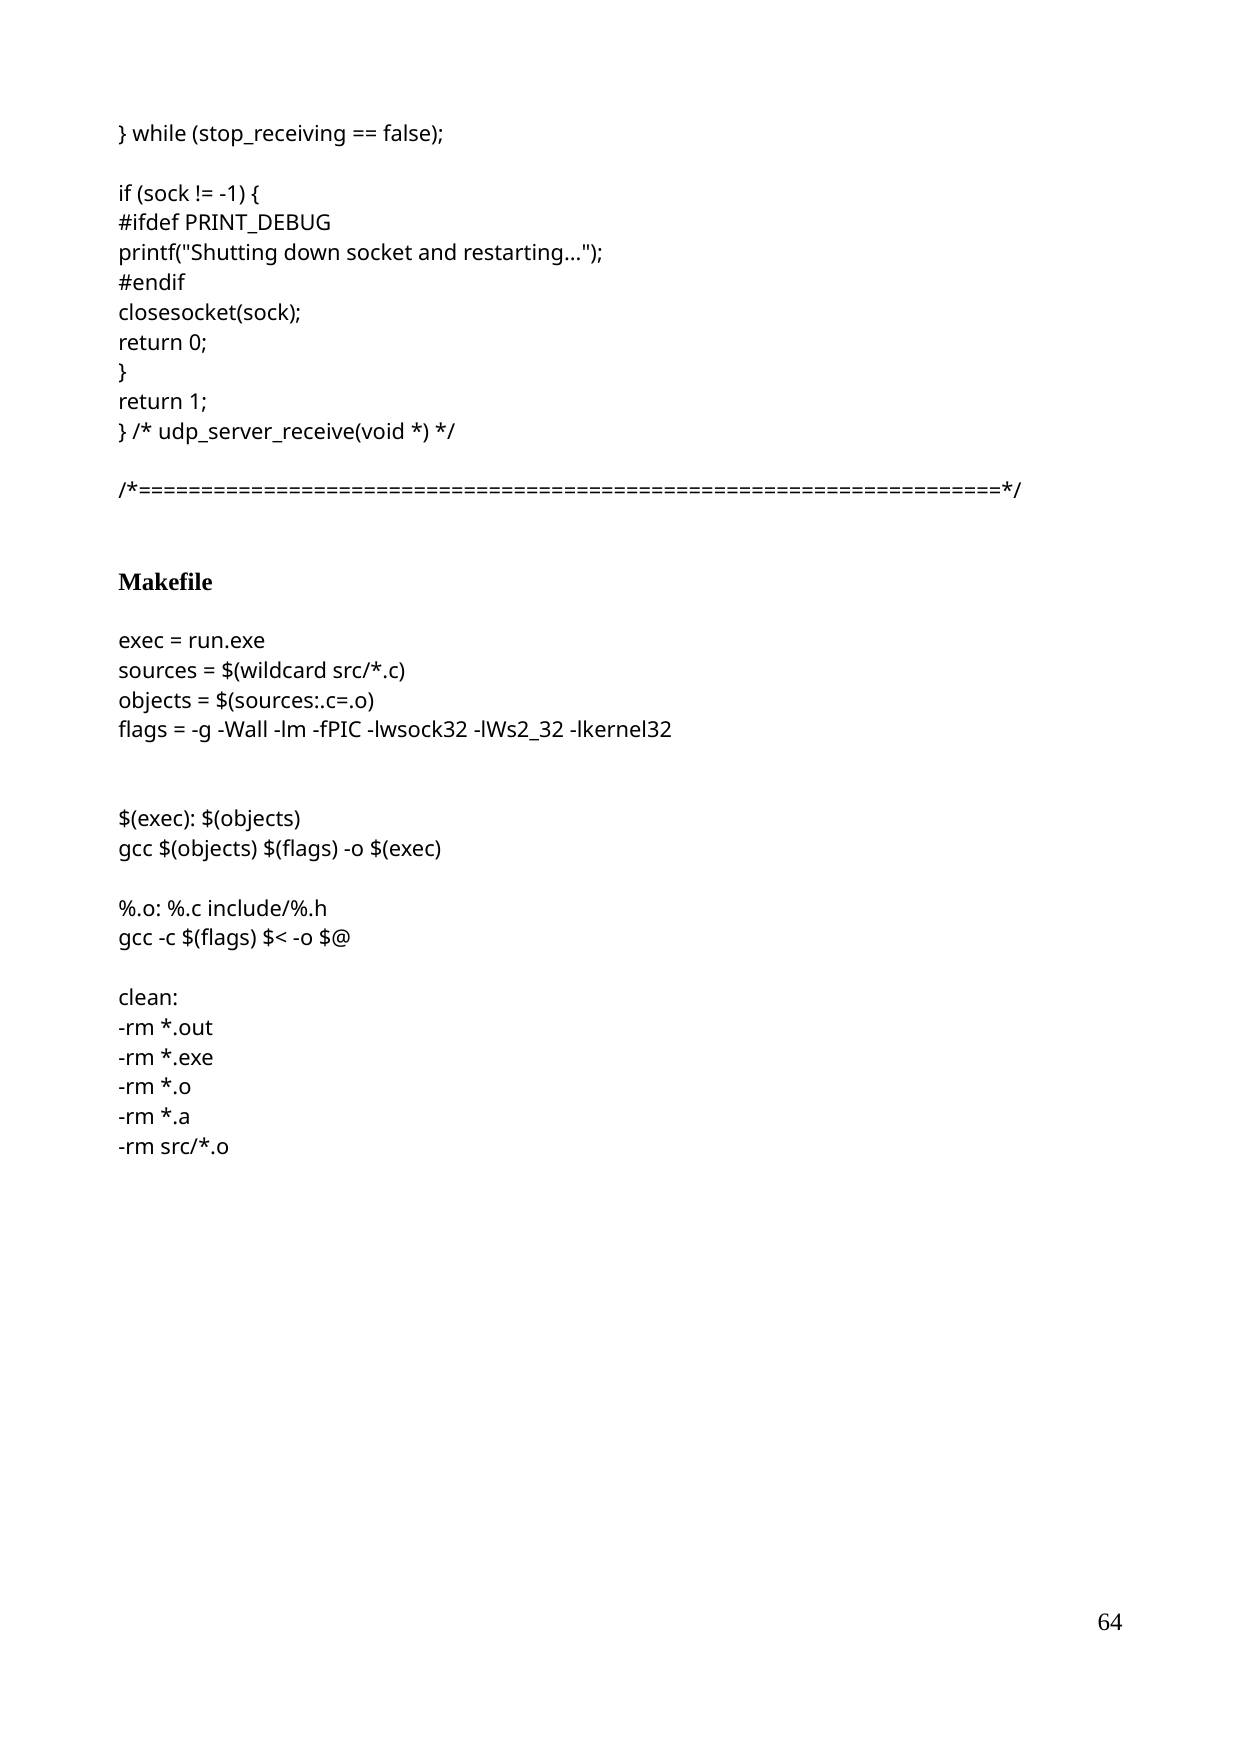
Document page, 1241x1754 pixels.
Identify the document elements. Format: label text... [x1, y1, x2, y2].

text clean: [118, 982, 1122, 1012]
text exec = run.exe [118, 625, 1122, 655]
text -rm *.exe [118, 1041, 1122, 1071]
text Makefile [118, 567, 1122, 596]
text } /* udp_server_receive(void *) */ [118, 416, 1122, 446]
text #ifdef PRINT_DEBUG [118, 207, 1122, 237]
text printf("Shutting down socket and restarting..."); [118, 237, 1122, 267]
text flags = -g -Wall -lm -fPIC -lwsock32 -lWs2_32 -lkernel32 [118, 714, 1122, 744]
text $(exec): $(objects) [118, 803, 1122, 833]
text #endif [118, 267, 1122, 297]
text } while (stop_receiving == false); [118, 118, 1122, 148]
text return 0; [118, 327, 1122, 356]
text -rm *.o [118, 1071, 1122, 1101]
text gcc -c $(flags) $< -o $@ [118, 922, 1122, 952]
text closesocket(sock); [118, 297, 1122, 327]
text if (sock != -1) { [118, 178, 1122, 207]
text } [118, 356, 1122, 386]
text -rm *.out [118, 1012, 1122, 1041]
text objects = $(sources:.c=.o) [118, 684, 1122, 714]
text /*=====================================================================*/ [118, 475, 1122, 505]
text gcc $(objects) $(flags) -o $(exec) [118, 833, 1122, 863]
text return 1; [118, 386, 1122, 416]
text %.o: %.c include/%.h [118, 893, 1122, 922]
text sources = $(wildcard src/*.c) [118, 655, 1122, 684]
text -rm *.a [118, 1101, 1122, 1131]
text -rm src/*.o [118, 1131, 1122, 1161]
